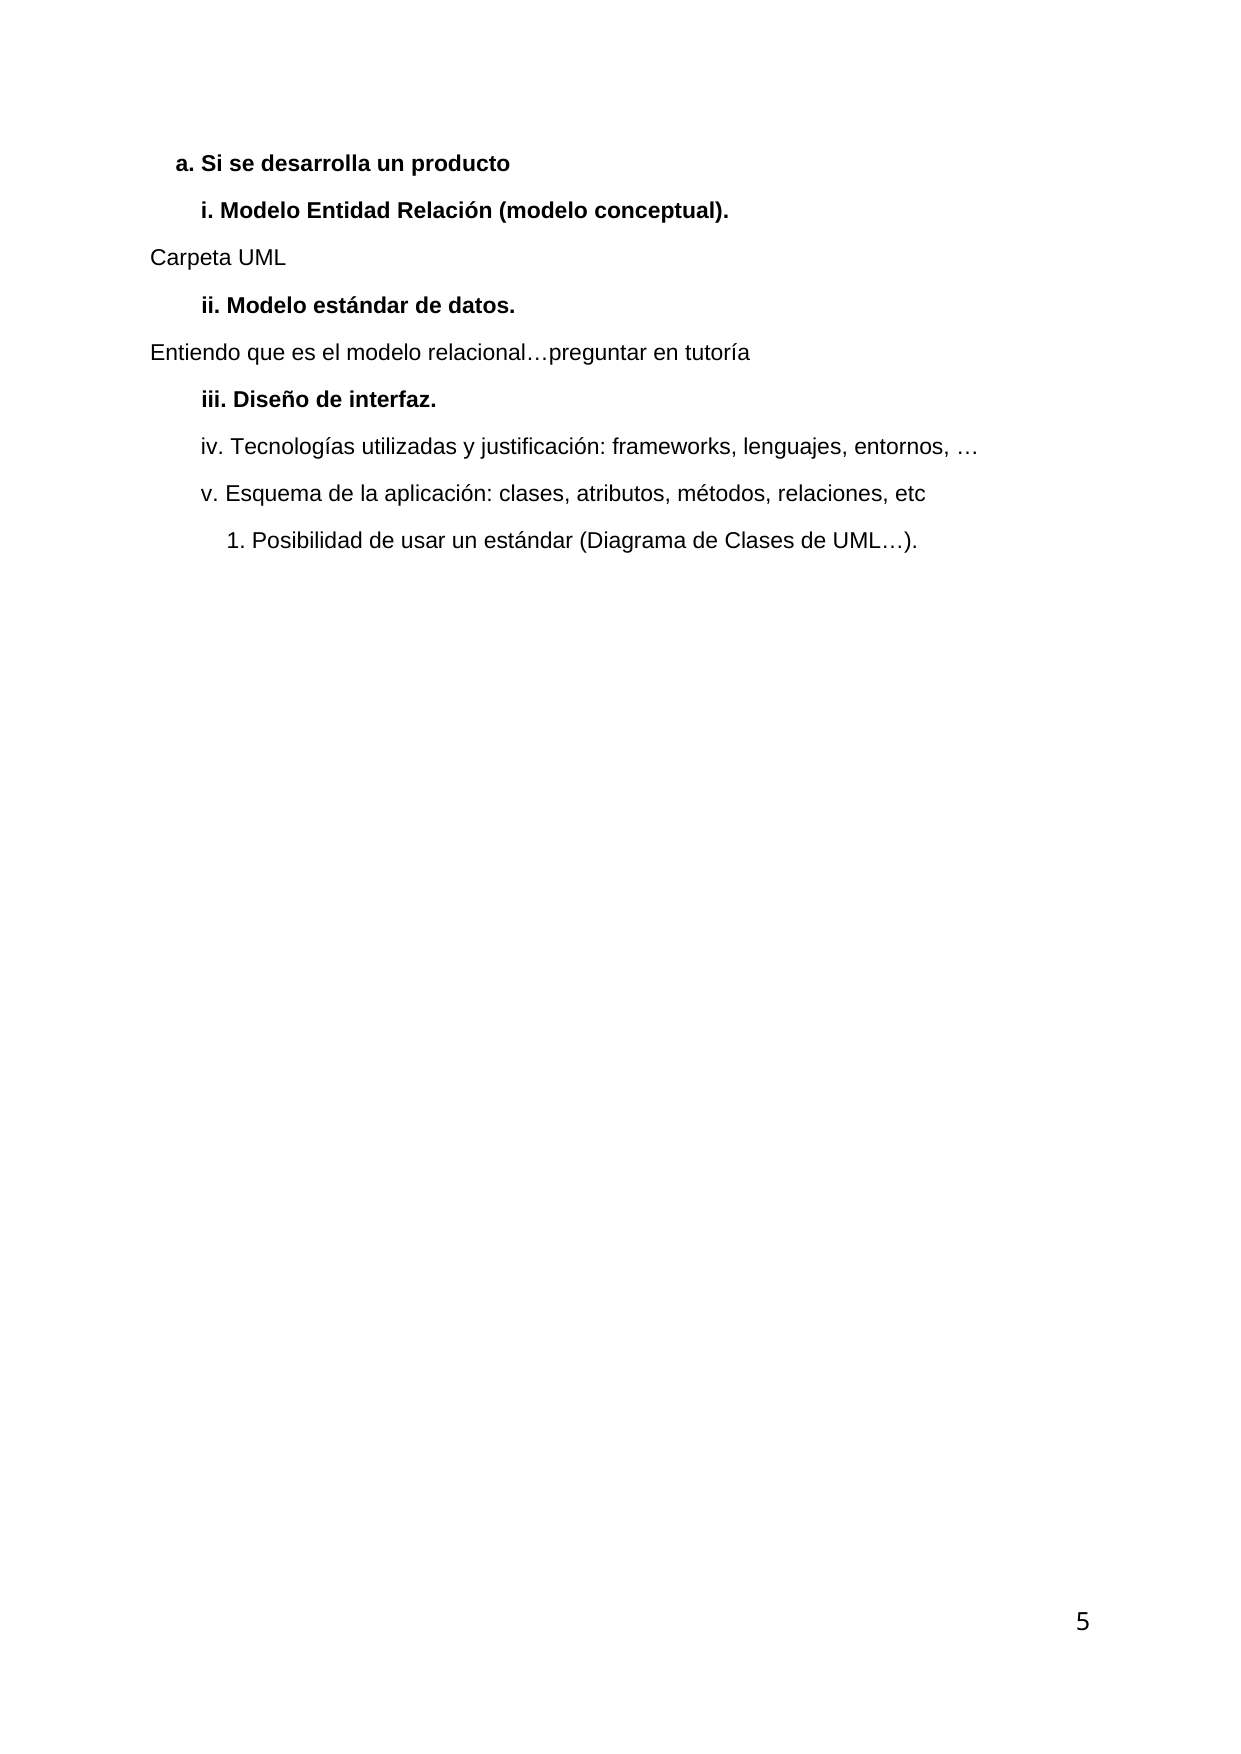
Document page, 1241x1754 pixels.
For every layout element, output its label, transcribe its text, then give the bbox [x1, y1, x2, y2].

text Carpeta UML [150, 244, 1090, 271]
text iii. Diseño de interfaz. [150, 386, 1090, 412]
text Entiendo que es el modelo relacional…preguntar en tutoría [150, 339, 1090, 365]
text ii. Modelo estándar de datos. [150, 292, 1090, 318]
text 1. Posibilidad de usar un estándar (Diagrama de Clases de UML…). [150, 527, 1090, 554]
text iv. Tecnologías utilizadas y justificación: frameworks, lenguajes, entornos, … [150, 433, 1090, 459]
text a. Si se desarrolla un producto [150, 150, 1090, 176]
text i. Modelo Entidad Relación (modelo conceptual). [150, 197, 1090, 223]
text v. Esquema de la aplicación: clases, atributos, métodos, relaciones, etc [150, 480, 1090, 507]
